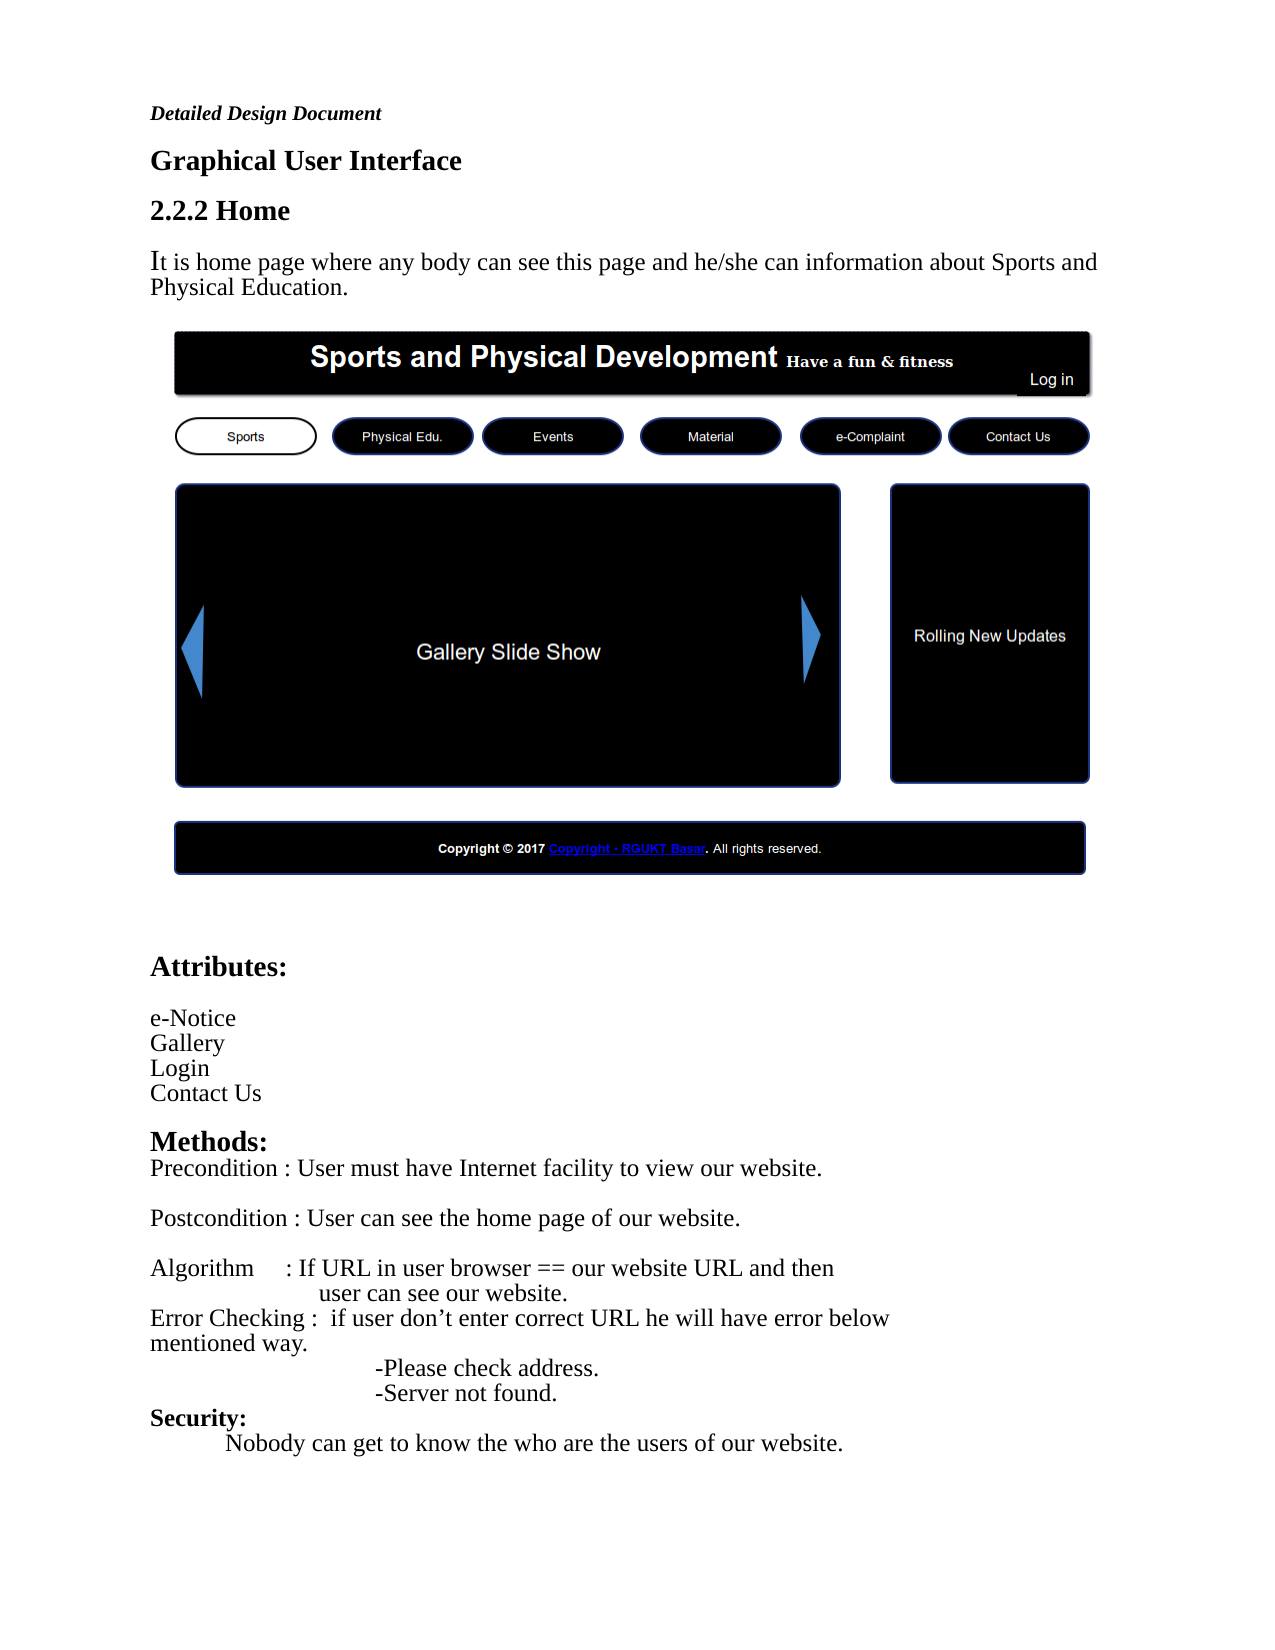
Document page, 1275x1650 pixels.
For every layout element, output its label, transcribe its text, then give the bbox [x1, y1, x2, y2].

text -Please check address. [150, 1356, 1125, 1381]
text Precondition : User must have Internet facility to view our website. [150, 1156, 1125, 1181]
text Gallery [150, 1031, 1125, 1056]
text Attributes: [150, 956, 1125, 981]
text Contact Us [150, 1081, 1125, 1106]
text e-Notice [150, 1006, 1125, 1031]
text Algorithm : If URL in user browser == our website URL and then [150, 1256, 1125, 1281]
text Graphical User Interface [150, 150, 1125, 175]
text Methods: [150, 1131, 1125, 1156]
picture [150, 325, 1125, 882]
text 2.2.2 Home [150, 200, 1125, 225]
text Error Checking : if user don’t enter correct URL he will have error below mentioned way. [150, 1306, 1125, 1356]
text Security: [150, 1406, 1125, 1431]
text user can see our website. [150, 1281, 1125, 1306]
text Postcondition : User can see the home page of our website. [150, 1206, 1125, 1231]
text Login [150, 1056, 1125, 1081]
text -Server not found. [150, 1381, 1125, 1406]
text Nobody can get to know the who are the users of our website. [150, 1431, 1125, 1456]
text It is home page where any body can see this page and he/she can information about Sports and Physical Education. [150, 250, 1125, 300]
